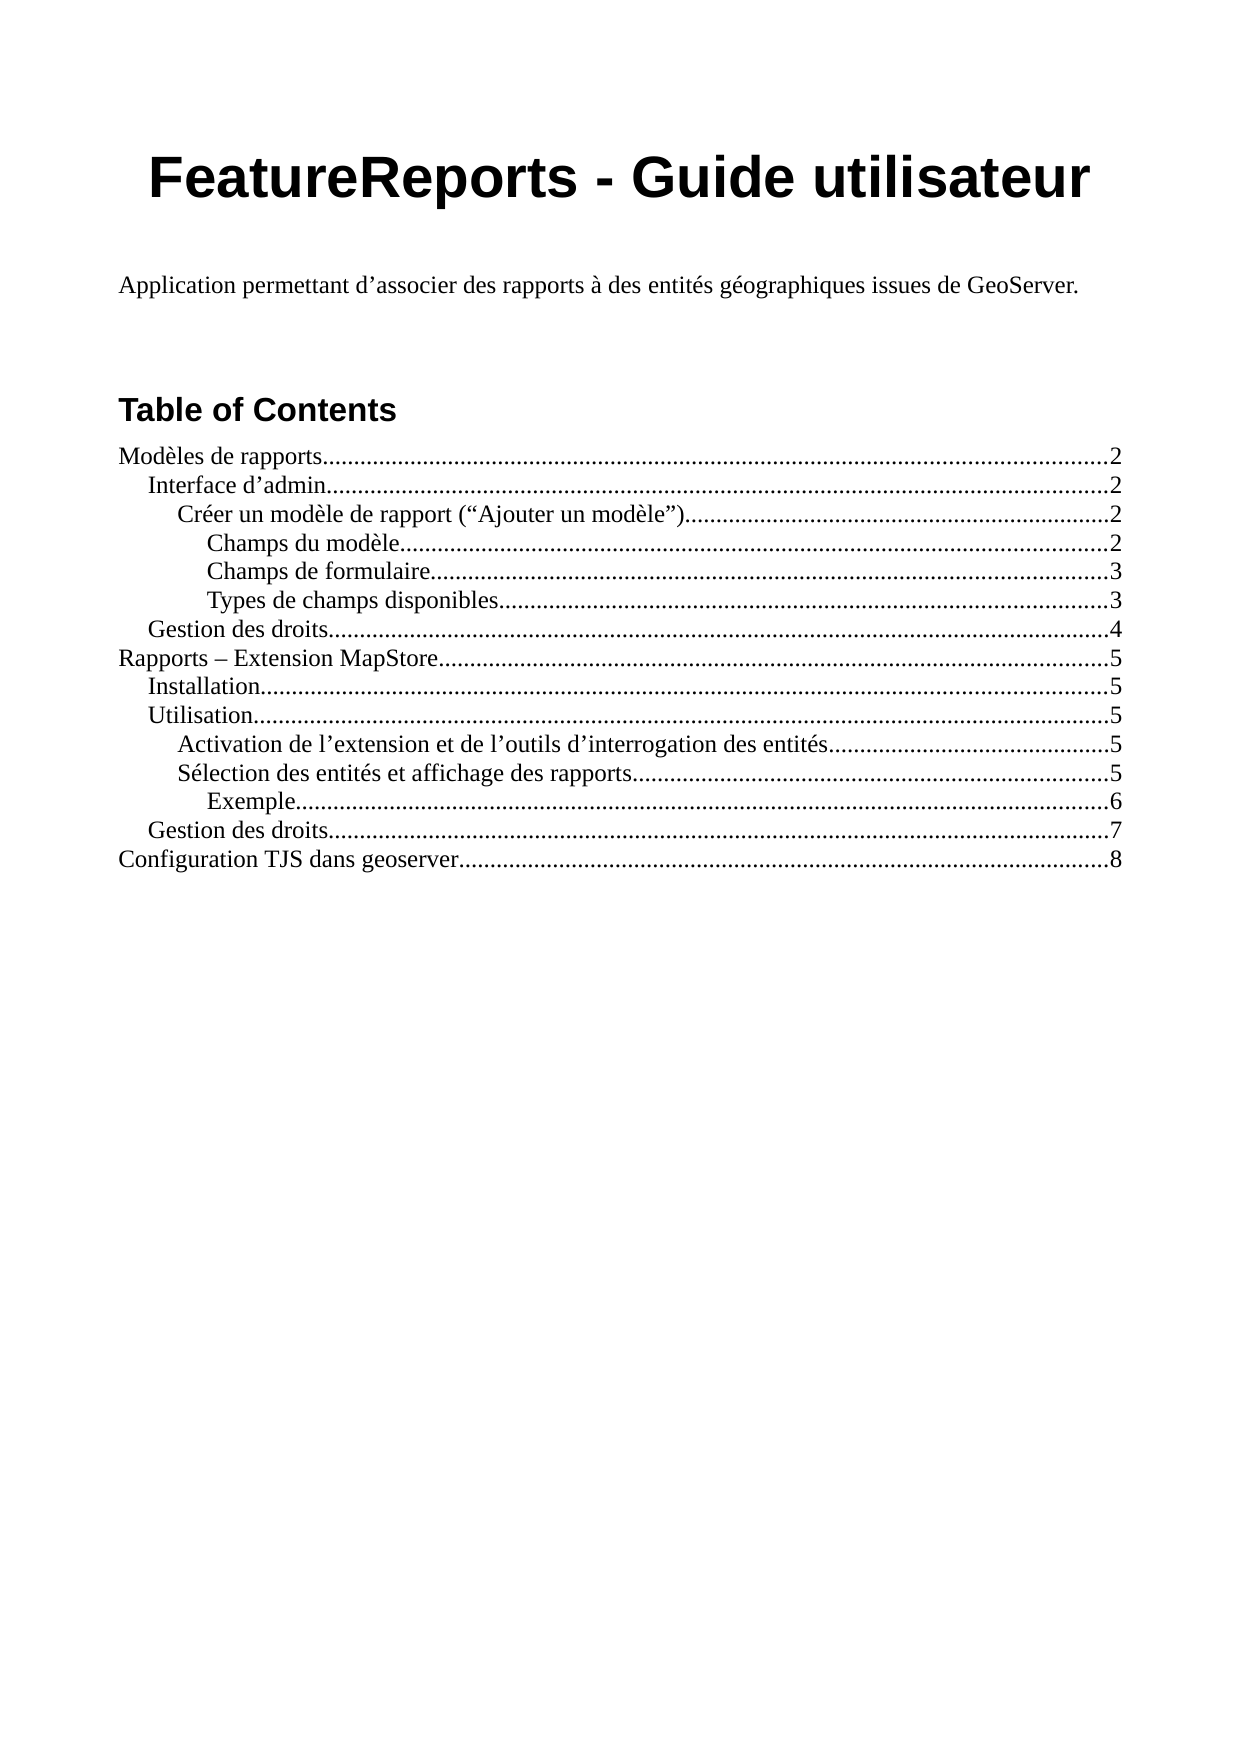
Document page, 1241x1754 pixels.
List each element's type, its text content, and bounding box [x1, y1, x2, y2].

text Utilisation 5 [148, 700, 1122, 729]
text Application permettant d’associer des rapports à des entités géographiques issues de GeoServer. [118, 270, 1122, 299]
text Créer un modèle de rapport (“Ajouter un modèle”) 2 [177, 499, 1122, 528]
text Activation de l’extension et de l’outils d’interrogation des entités 5 [177, 729, 1122, 758]
text Rapports – Extension MapStore 5 [118, 643, 1122, 671]
subtitle Table of Contents [118, 391, 1122, 429]
text Gestion des droits 7 [148, 815, 1122, 844]
text Types de champs disponibles 3 [207, 585, 1122, 614]
text Modèles de rapports 2 [118, 441, 1122, 470]
title FeatureReports - Guide utilisateur [118, 143, 1122, 210]
text Champs de formulaire 3 [207, 556, 1122, 585]
text Exemple 6 [207, 786, 1122, 815]
text Gestion des droits 4 [148, 614, 1122, 643]
text Installation 5 [148, 671, 1122, 700]
text Interface d’admin 2 [148, 470, 1122, 499]
text Configuration TJS dans geoserver 8 [118, 844, 1122, 873]
text Champs du modèle 2 [207, 528, 1122, 556]
text Sélection des entités et affichage des rapports 5 [177, 758, 1122, 786]
